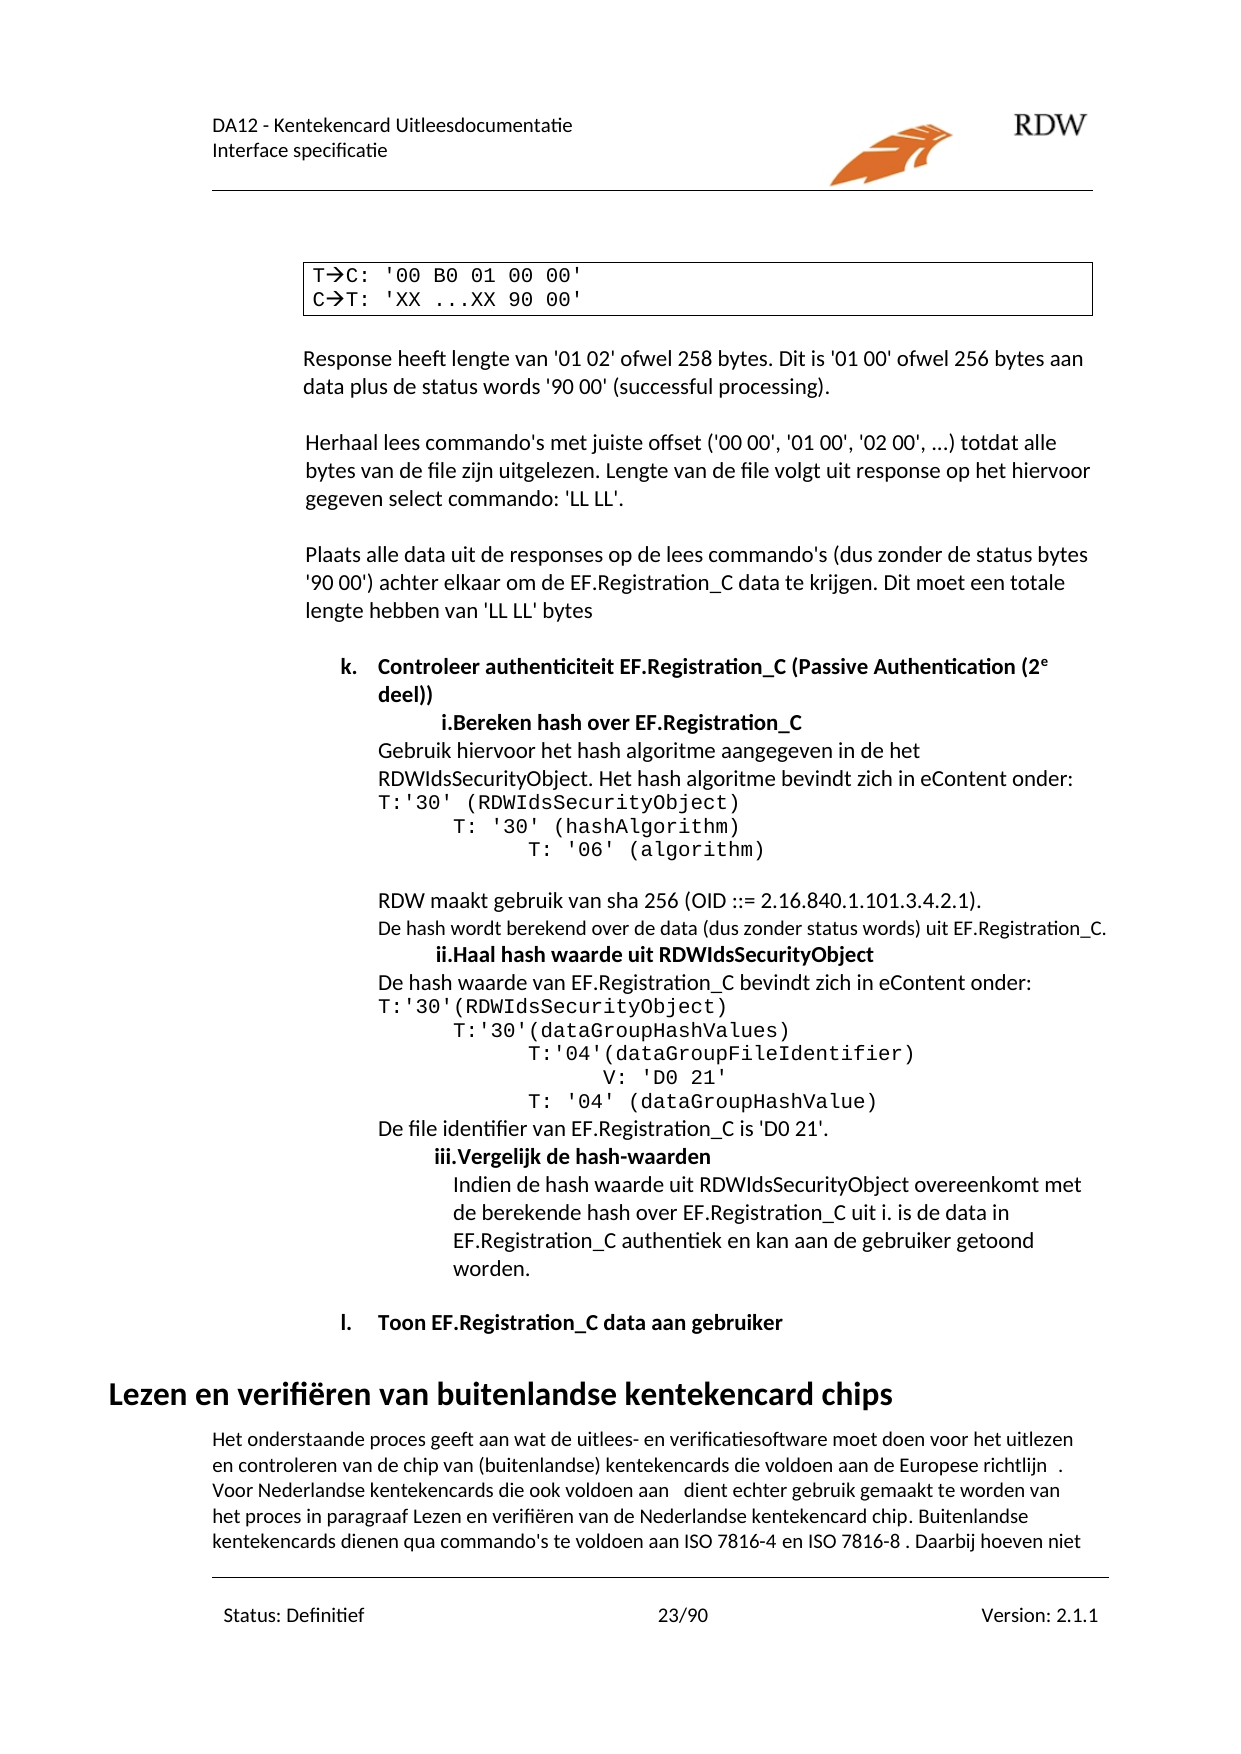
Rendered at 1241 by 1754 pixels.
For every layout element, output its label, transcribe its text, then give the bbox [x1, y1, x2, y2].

subtitle Lezen en verifiëren van buitenlandse kentekencard chips [109, 1373, 1093, 1414]
text De hash waarde van EF.Registration_C bevindt zich in eContent onder: [337, 968, 1093, 996]
list Toon EF.Registration_C data aan gebruiker [340, 1308, 1093, 1336]
text Het onderstaande proces geeft aan wat de uitlees- en verificatiesoftware moet doen voor het uitlezen en controleren van de chip van (buitenlandse) kentekencards die voldoen aan de Europese richtlijn [1]. Voor Nederlandse kentekencards die ook voldoen aan [1] dient echter gebruik gemaakt te worden van het proces in paragraaf 4.2. Buitenlandse kentekencards dienen qua commando's te voldoen aan ISO 7816-4 [7]en ISO 7816-8 [8]. Daarbij hoeven niet dezelfde keuzes gemaakt te zijn als voor de commando's die ondersteund worden door de Nederlandse kentekencard chip. App 2 en de hieronder aangegeven exacte commando-opbouw zijn daarom niet leidend voor buitenlandse kentekencards. [212, 1427, 1093, 1554]
text Plaats alle data uit de responses op de lees commando's (dus zonder de status bytes '90 00') achter elkaar om de EF.Registration_C data te krijgen. Dit moet een totale lengte hebben van 'LL LL' bytes [305, 540, 1093, 624]
text Gebruik hiervoor het hash algoritme aangegeven in de het RDWIdsSecurityObject. Het hash algoritme bevindt zich in eContent onder: [378, 736, 1093, 792]
text Response heeft lengte van '01 02' ofwel 258 bytes. Dit is '01 00' ofwel 256 bytes aan data plus de status words '90 00' (successful processing). [303, 344, 1093, 400]
text T: '30' (hashAlgorithm) [378, 816, 1093, 839]
text De hash wordt berekend over de data (dus zonder status words) uit EF.Registration_C. [378, 915, 1142, 940]
text T:'30'(dataGroupHashValues) [378, 1020, 1093, 1043]
list Bereken hash over EF.Registration_C [434, 708, 1093, 736]
text Herhaal lees commando's met juiste offset ('00 00', '01 00', '02 00', ...) totdat alle bytes van de file zijn uitgelezen. Lengte van de file volgt uit response op het hiervoor gegeven select commando: 'LL LL'. [305, 428, 1093, 512]
list Controleer authenticiteit EF.Registration_C (Passive Authentication (2e deel)) [340, 652, 1093, 708]
list Haal hash waarde uit RDWIdsSecurityObject [434, 940, 1093, 968]
text V: 'D0 21' [453, 1067, 1093, 1091]
text RDW maakt gebruik van sha 256 (OID ::= 2.16.840.1.101.3.4.2.1). [303, 887, 1093, 915]
list Vergelijk de hash-waarden Indien de hash waarde uit RDWIdsSecurityObject overeenkomt met de berekende hash over EF.Registration_C uit i. is de data in EF.Registration_C authentiek en kan aan de gebruiker getoond worden. [434, 1142, 1093, 1282]
text T:'30' (RDWIdsSecurityObject) [378, 792, 1093, 816]
text T: '06' (algorithm) [453, 839, 1093, 863]
text T: '04' (dataGroupHashValue) [453, 1091, 1093, 1114]
text De file identifier van EF.Registration_C is 'D0 21'. [378, 1114, 1093, 1142]
text T:'30'(RDWIdsSecurityObject) [378, 996, 1093, 1020]
text T:'04'(dataGroupFileIdentifier) [453, 1043, 1093, 1067]
text CT: 'XX ...XX 90 00' [304, 286, 1092, 315]
text TC: '00 B0 01 00 00' [304, 263, 1092, 286]
